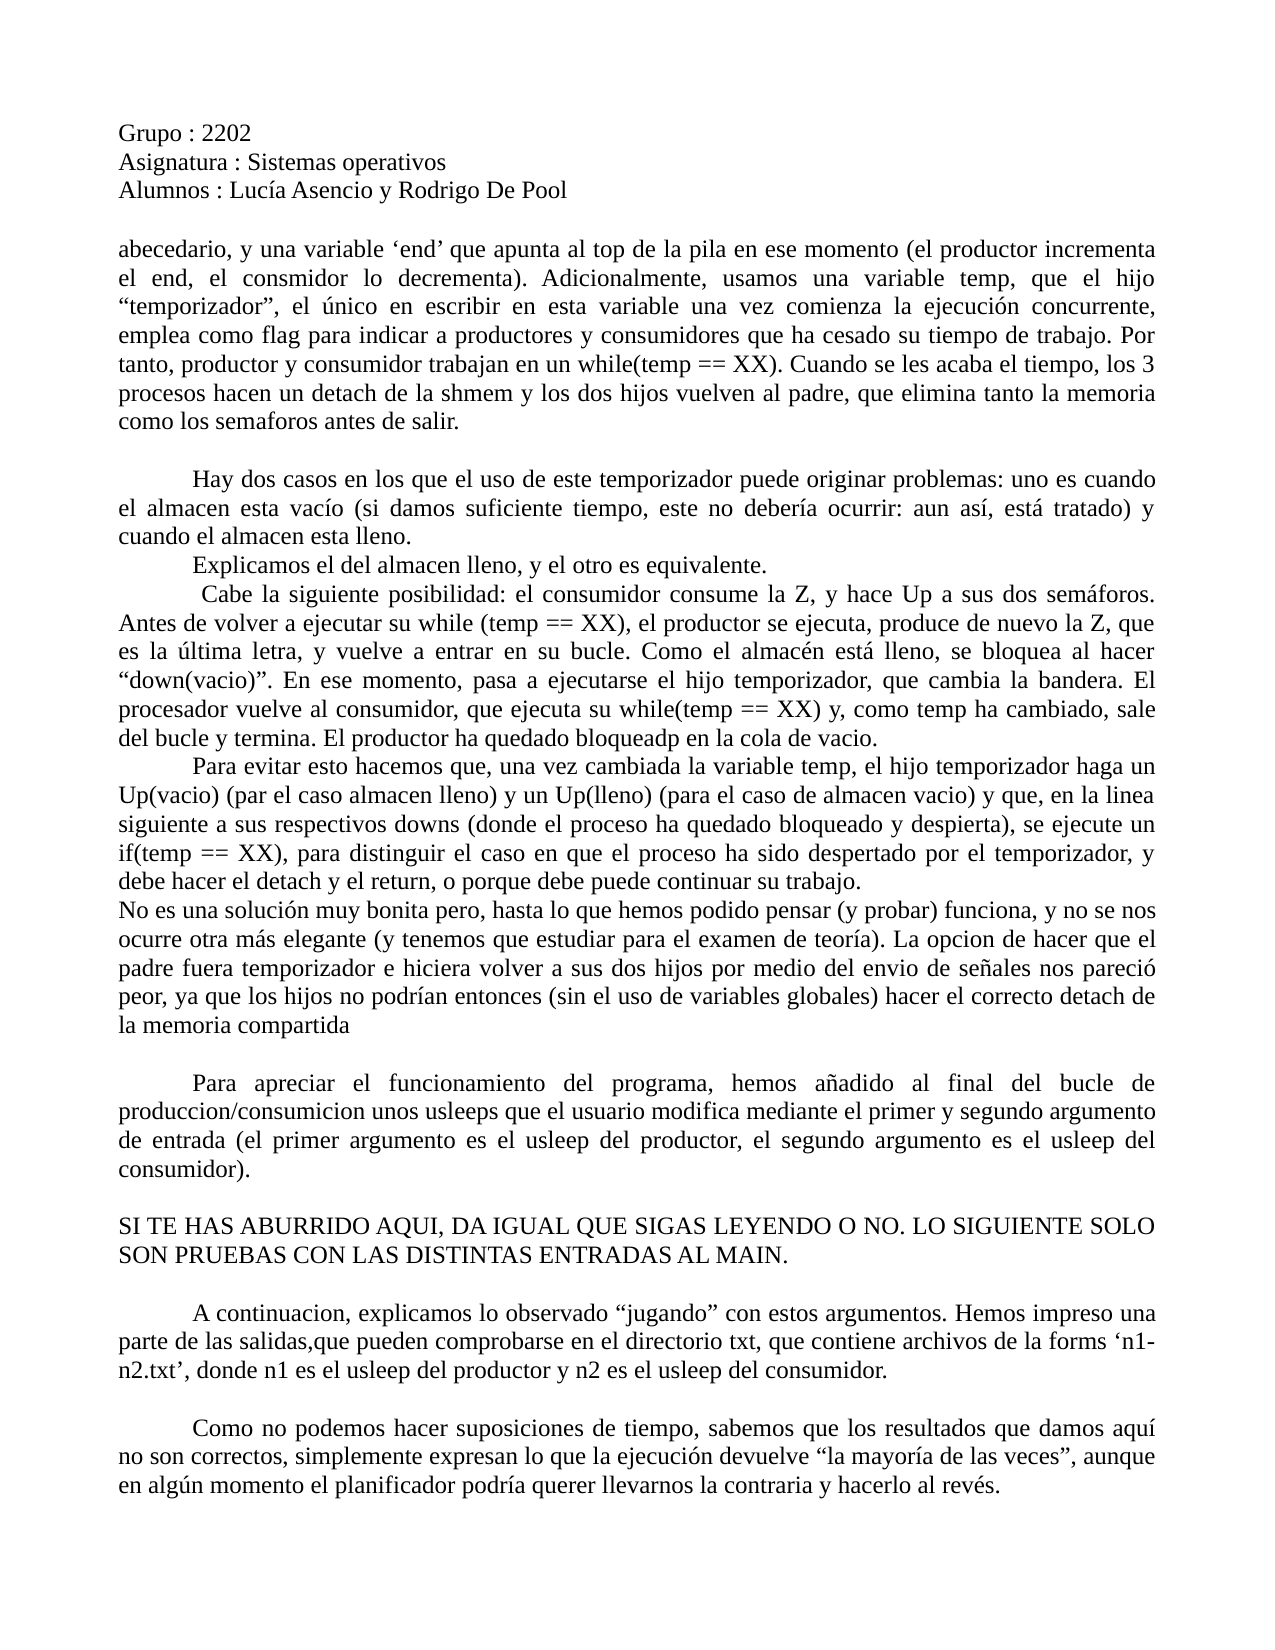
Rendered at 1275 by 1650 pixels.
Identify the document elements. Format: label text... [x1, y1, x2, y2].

text SI TE HAS ABURRIDO AQUI, DA IGUAL QUE SIGAS LEYENDO O NO. LO SIGUIENTE SOLO SON PRUEBAS CON LAS DISTINTAS ENTRADAS AL MAIN. [118, 1211, 1157, 1269]
text A continuacion, explicamos lo observado “jugando” con estos argumentos. Hemos impreso una parte de las salidas,que pueden comprobarse en el directorio txt, que contiene archivos de la forms ‘n1-n2.txt’, donde n1 es el usleep del productor y n2 es el usleep del consumidor. [118, 1298, 1157, 1384]
text Explicamos el del almacen lleno, y el otro es equivalente. [118, 550, 1157, 579]
text Cabe la siguiente posibilidad: el consumidor consume la Z, y hace Up a sus dos semáforos. Antes de volver a ejecutar su while (temp == XX), el productor se ejecuta, produce de nuevo la Z, que es la última letra, y vuelve a entrar en su bucle. Como el almacén está lleno, se bloquea al hacer “down(vacio)”. En ese momento, pasa a ejecutarse el hijo temporizador, que cambia la bandera. El procesador vuelve al consumidor, que ejecuta su while(temp == XX) y, como temp ha cambiado, sale del bucle y termina. El productor ha quedado bloqueadp en la cola de vacio. [118, 579, 1157, 751]
text Hay dos casos en los que el uso de este temporizador puede originar problemas: uno es cuando el almacen esta vacío (si damos suficiente tiempo, este no debería ocurrir: aun así, está tratado) y cuando el almacen esta lleno. [118, 464, 1157, 550]
text Como no podemos hacer suposiciones de tiempo, sabemos que los resultados que damos aquí no son correctos, simplemente expresan lo que la ejecución devuelve “la mayoría de las veces”, aunque en algún momento el planificador podría querer llevarnos la contraria y hacerlo al revés. [118, 1413, 1157, 1499]
text abecedario, y una variable ‘end’ que apunta al top de la pila en ese momento (el productor incrementa el end, el consmidor lo decrementa). Adicionalmente, usamos una variable temp, que el hijo “temporizador”, el único en escribir en esta variable una vez comienza la ejecución concurrente, emplea como flag para indicar a productores y consumidores que ha cesado su tiempo de trabajo. Por tanto, productor y consumidor trabajan en un while(temp == XX). Cuando se les acaba el tiempo, los 3 procesos hacen un detach de la shmem y los dos hijos vuelven al padre, que elimina tanto la memoria como los semaforos antes de salir. [118, 234, 1157, 435]
text No es una solución muy bonita pero, hasta lo que hemos podido pensar (y probar) funciona, y no se nos ocurre otra más elegante (y tenemos que estudiar para el examen de teoría). La opcion de hacer que el padre fuera temporizador e hiciera volver a sus dos hijos por medio del envio de señales nos pareció peor, ya que los hijos no podrían entonces (sin el uso de variables globales) hacer el correcto detach de la memoria compartida [118, 895, 1157, 1039]
text Para apreciar el funcionamiento del programa, hemos añadido al final del bucle de produccion/consumicion unos usleeps que el usuario modifica mediante el primer y segundo argumento de entrada (el primer argumento es el usleep del productor, el segundo argumento es el usleep del consumidor). [118, 1068, 1157, 1183]
text Para evitar esto hacemos que, una vez cambiada la variable temp, el hijo temporizador haga un Up(vacio) (par el caso almacen lleno) y un Up(lleno) (para el caso de almacen vacio) y que, en la linea siguiente a sus respectivos downs (donde el proceso ha quedado bloqueado y despierta), se ejecute un if(temp == XX), para distinguir el caso en que el proceso ha sido despertado por el temporizador, y debe hacer el detach y el return, o porque debe puede continuar su trabajo. [118, 751, 1157, 895]
